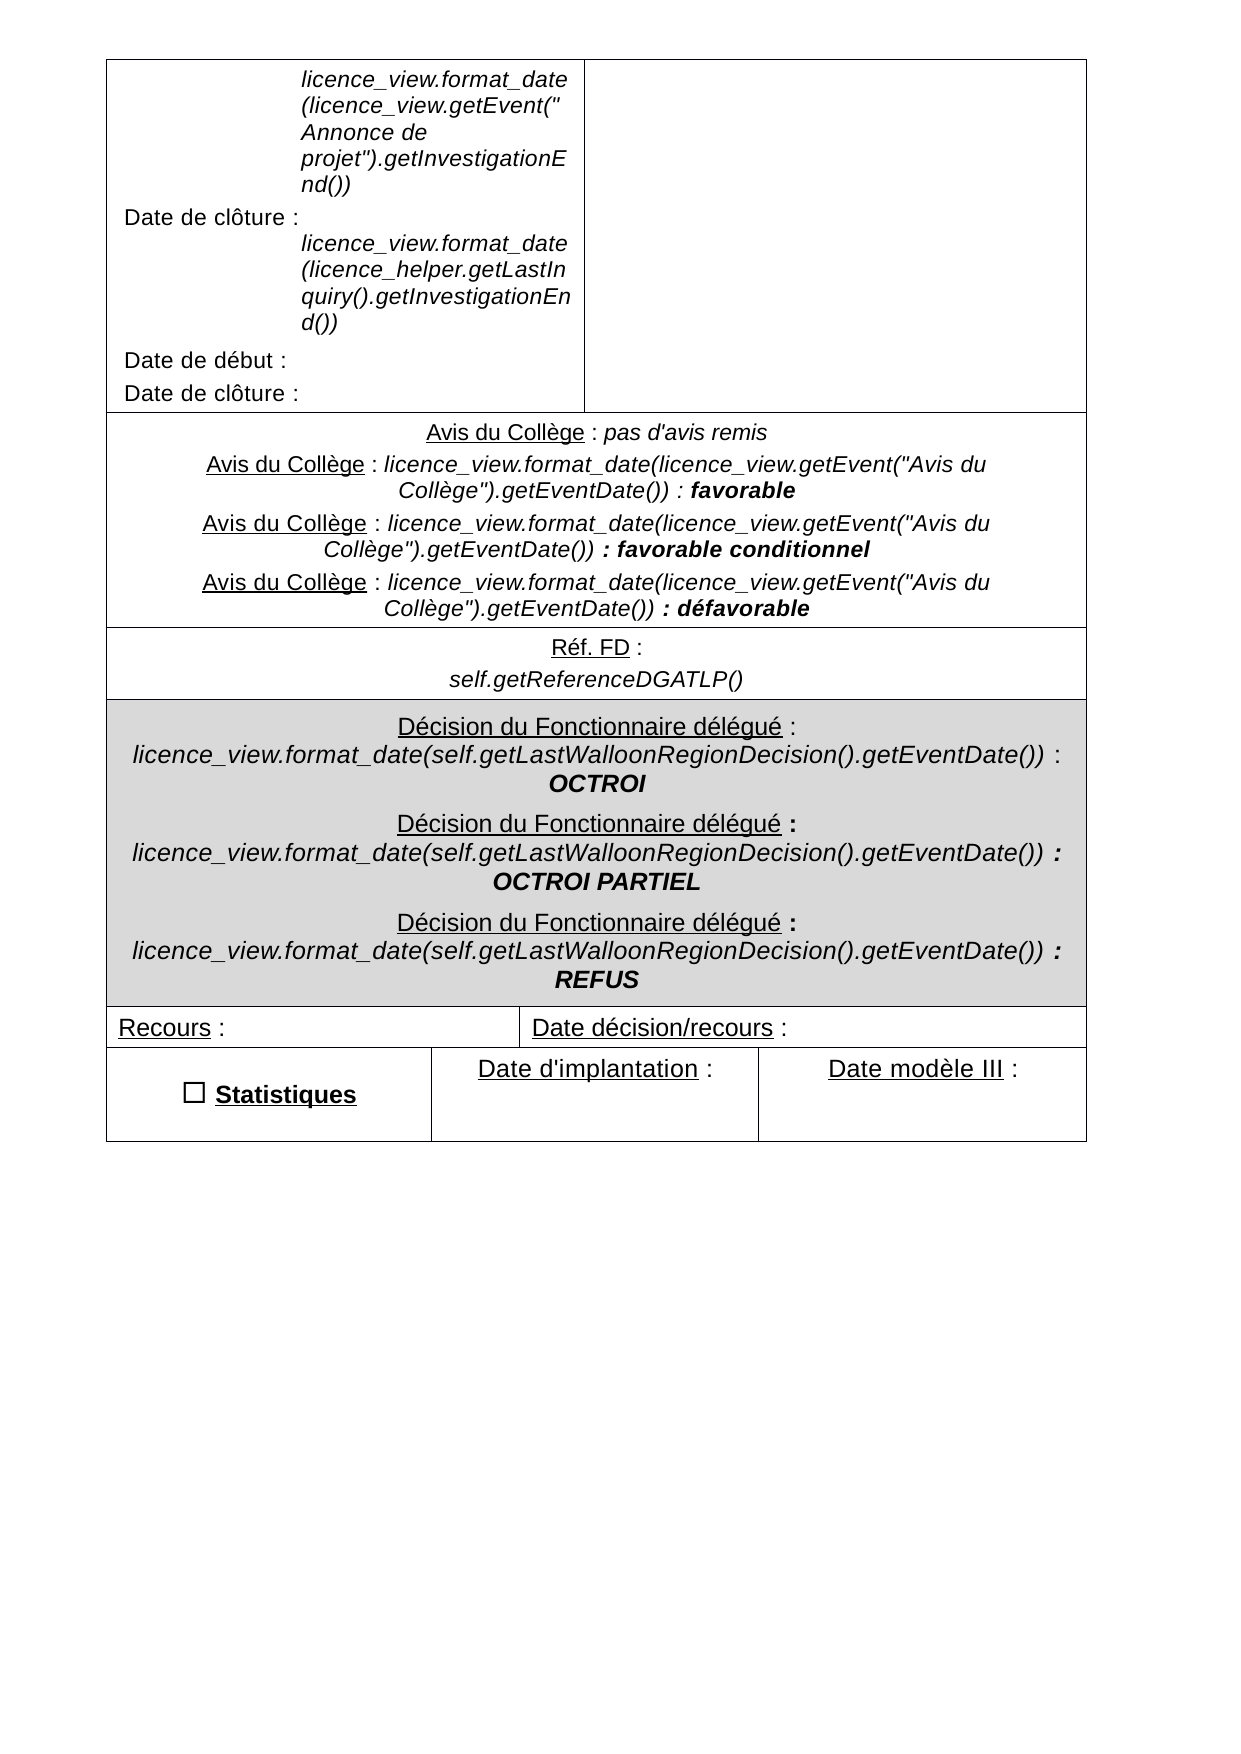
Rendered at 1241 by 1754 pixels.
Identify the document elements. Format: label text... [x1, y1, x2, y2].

table_cell Réf. FD : self.getReferenceDGATLP() [107, 628, 1086, 699]
table_cell Avis du Collège : pas d'avis remis Avis du Collège : licence_view.format_date(licence_view.getEvent("Avis du Collège").getEventDate()) : favorable Avis du Collège : licence_view.format_date(licence_view.getEvent("Avis du Collège").getEventDate()) : favorable conditionnel Avis du Collège : licence_view.format_date(licence_view.getEvent("Avis du Collège").getEventDate()) : défavorable [107, 413, 1086, 627]
table_cell licence_view.format_date(licence_view.getEvent("Annonce de projet").getInvestigationEnd()) Date de clôture : licence_view.format_date(licence_helper.getLastInquiry().getInvestigationEnd()) Date de début : Date de clôture : [107, 60, 584, 412]
table_cell Date décision/recours : [520, 1007, 1086, 1047]
table_cell  Statistiques [107, 1048, 431, 1141]
table_cell Date modèle III : [759, 1048, 1086, 1141]
table_cell Décision du Fonctionnaire délégué : licence_view.format_date(self.getLastWalloonRegionDecision().getEventDate()) : OCTROI Décision du Fonctionnaire délégué : licence_view.format_date(self.getLastWalloonRegionDecision().getEventDate()) : OCTROI PARTIEL Décision du Fonctionnaire délégué : licence_view.format_date(self.getLastWalloonRegionDecision().getEventDate()) : REFUS [107, 700, 1086, 1006]
table_cell [585, 60, 1086, 412]
table_cell Date d'implantation : [432, 1048, 758, 1141]
table_cell Recours : [107, 1007, 519, 1047]
